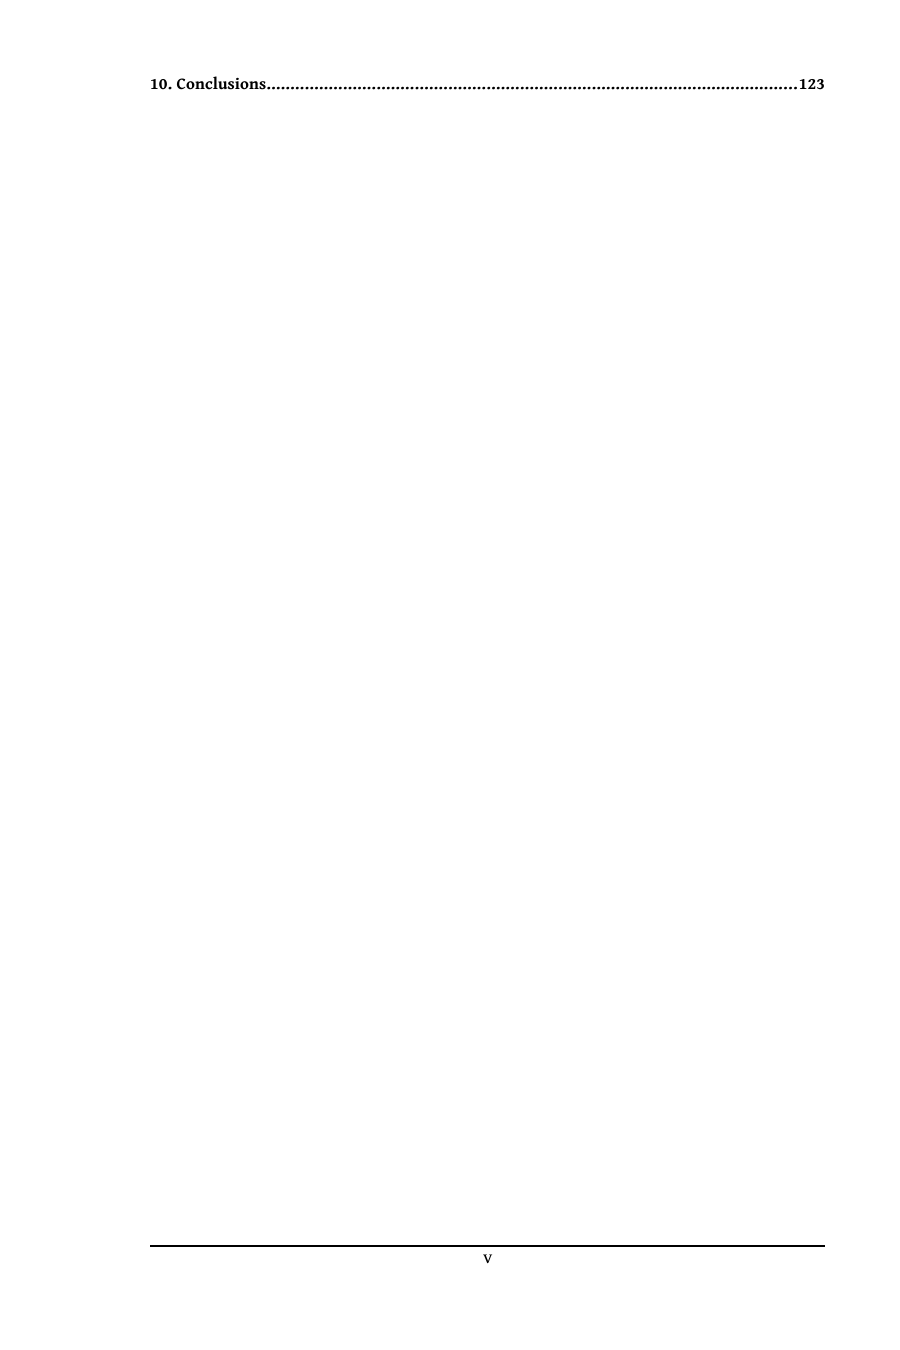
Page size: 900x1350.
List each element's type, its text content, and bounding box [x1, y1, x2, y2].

text 10. Conclusions 123 [150, 75, 825, 94]
